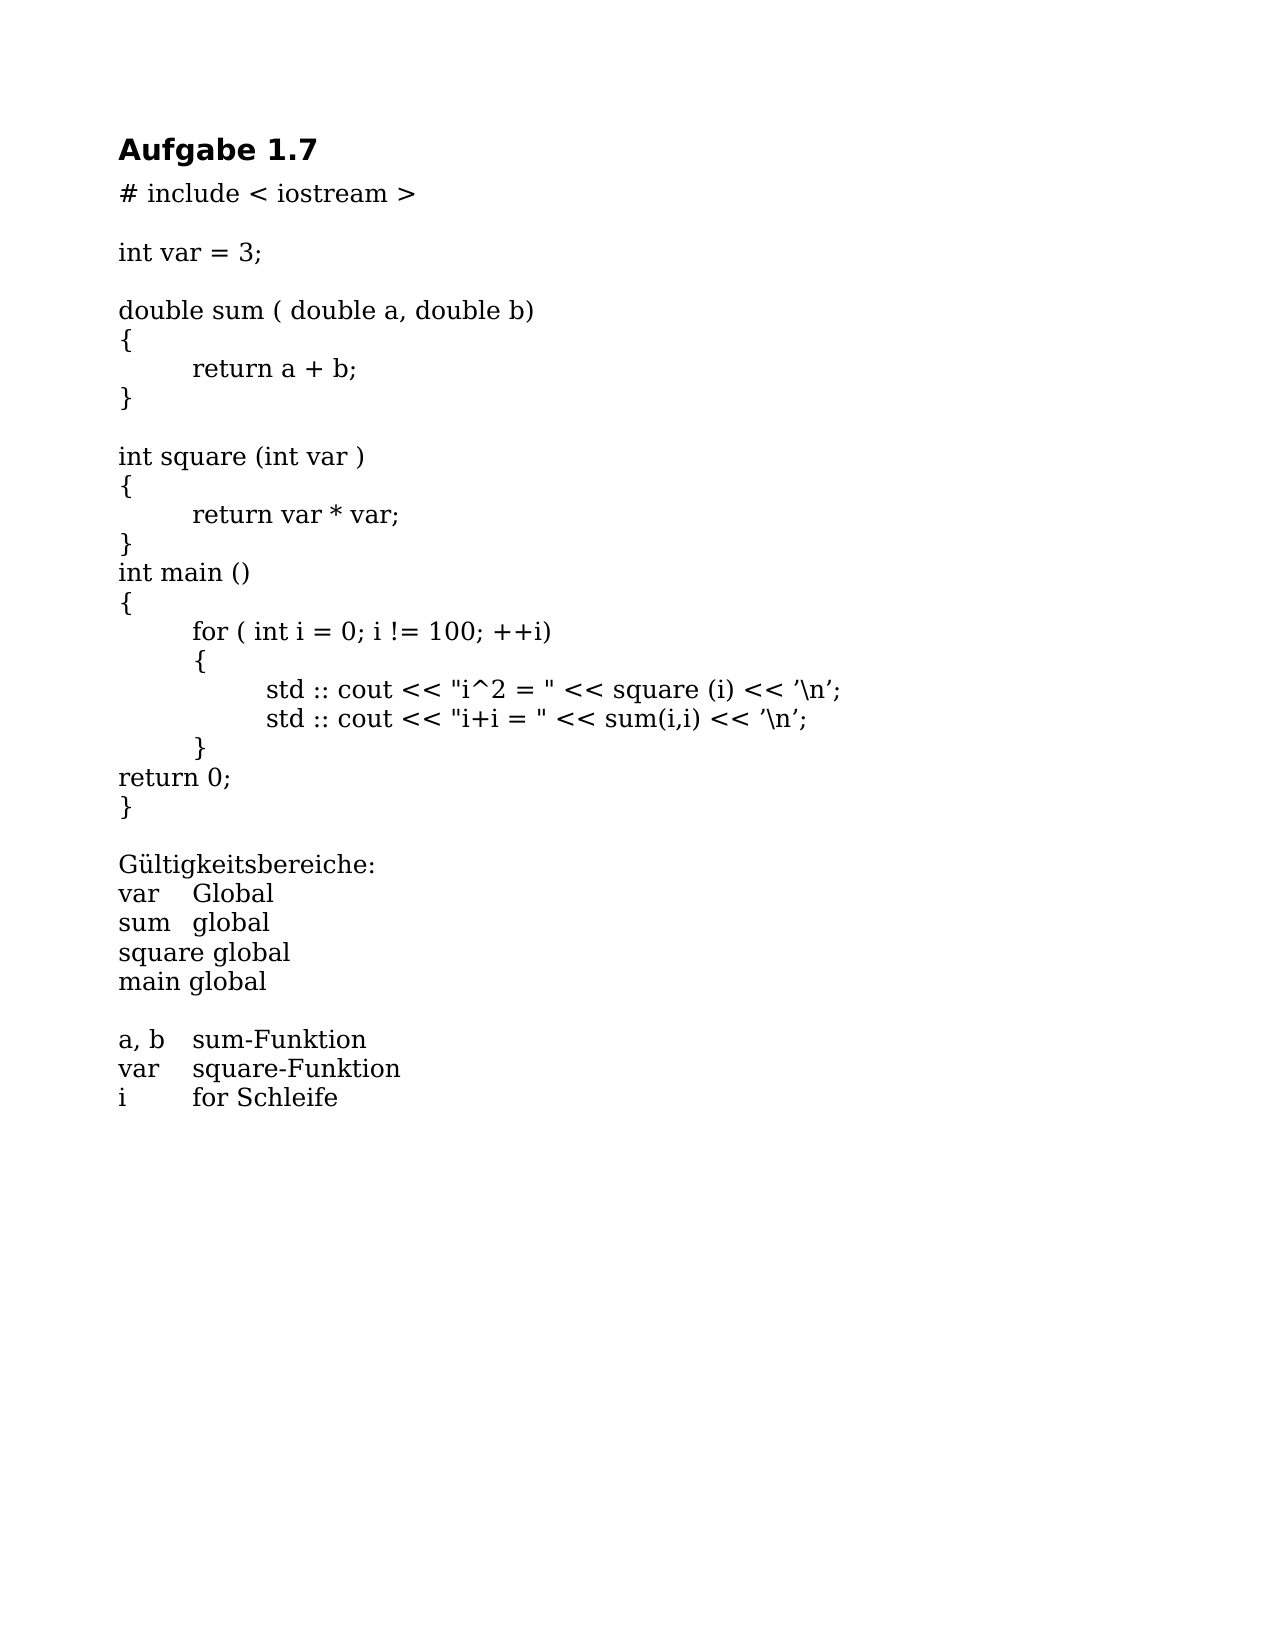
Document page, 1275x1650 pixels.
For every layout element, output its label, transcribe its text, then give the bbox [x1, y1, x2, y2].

text std :: cout << "i+i = " << sum(i,i) << ’\n’; [118, 704, 1157, 733]
text { [118, 646, 1157, 675]
text int var = 3; [118, 238, 1157, 267]
text } [118, 529, 1157, 558]
text { [118, 588, 1157, 617]
text sum global [118, 908, 1157, 938]
text square global [118, 938, 1157, 967]
text int main () [118, 558, 1157, 588]
text var square-Funktion [118, 1054, 1157, 1083]
text main global [118, 967, 1157, 996]
text int square (int var ) [118, 442, 1157, 471]
text return var * var; [118, 500, 1157, 529]
text Gültigkeitsbereiche: [118, 850, 1157, 879]
text } [118, 733, 1157, 763]
text } [118, 792, 1157, 821]
text var Global [118, 879, 1157, 908]
text i for Schleife [118, 1083, 1157, 1113]
text std :: cout << "i^2 = " << square (i) << ’\n’; [118, 675, 1157, 704]
text return a + b; [118, 354, 1157, 383]
subtitle Aufgabe 1.7 [118, 133, 1157, 167]
text for ( int i = 0; i != 100; ++i) [118, 617, 1157, 646]
text { [118, 471, 1157, 500]
text { [118, 325, 1157, 354]
text double sum ( double a, double b) [118, 296, 1157, 325]
text return 0; [118, 763, 1157, 792]
text # include < iostream > [118, 179, 1157, 208]
text } [118, 383, 1157, 413]
text a, b sum-Funktion [118, 1025, 1157, 1054]
